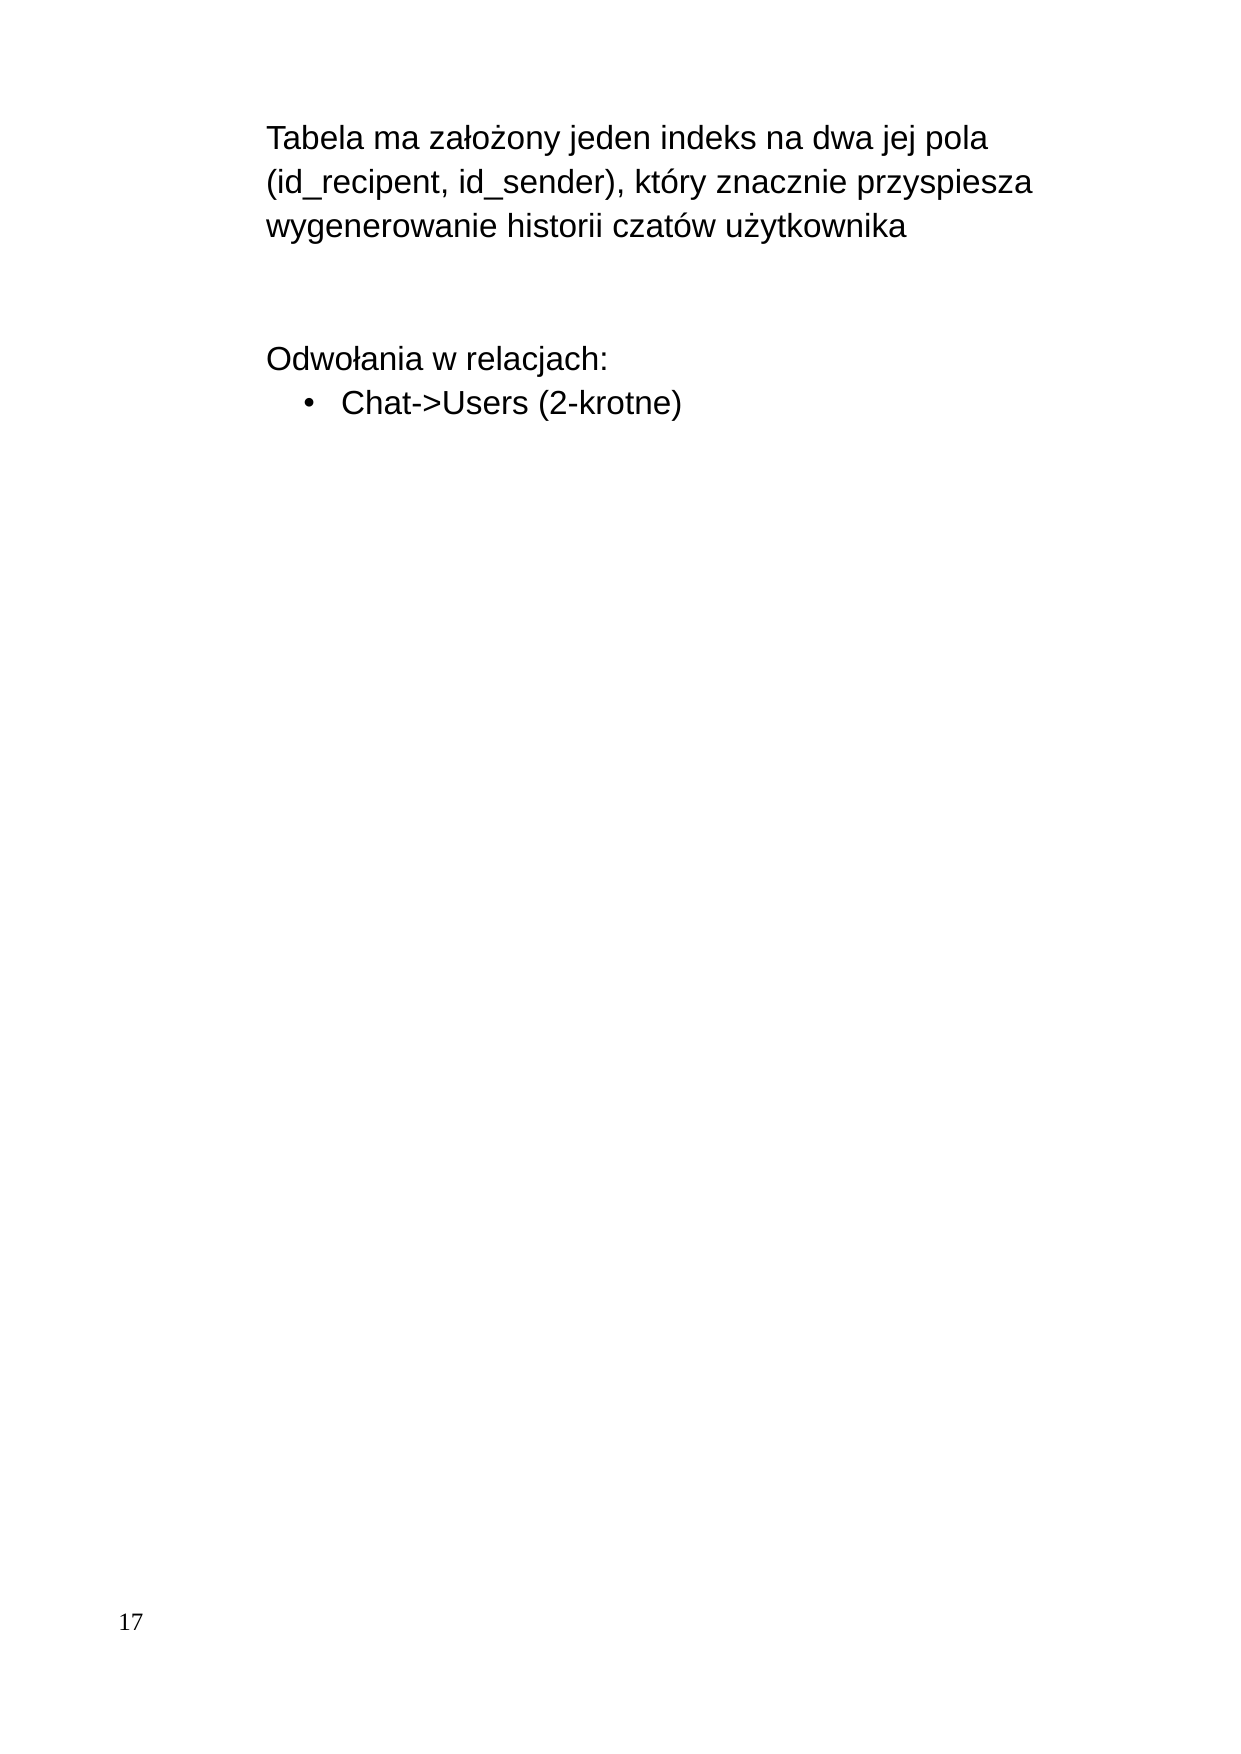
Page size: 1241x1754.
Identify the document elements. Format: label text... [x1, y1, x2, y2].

list Chat->Users (2-krotne) [303, 383, 1122, 422]
text wygenerowanie historii czatów użytkownika [118, 206, 1122, 245]
text Tabela ma założony jeden indeks na dwa jej pola (id_recipent, id_sender), który znacznie przyspiesza [118, 118, 1122, 201]
text Odwołania w relacjach: [118, 339, 1122, 377]
